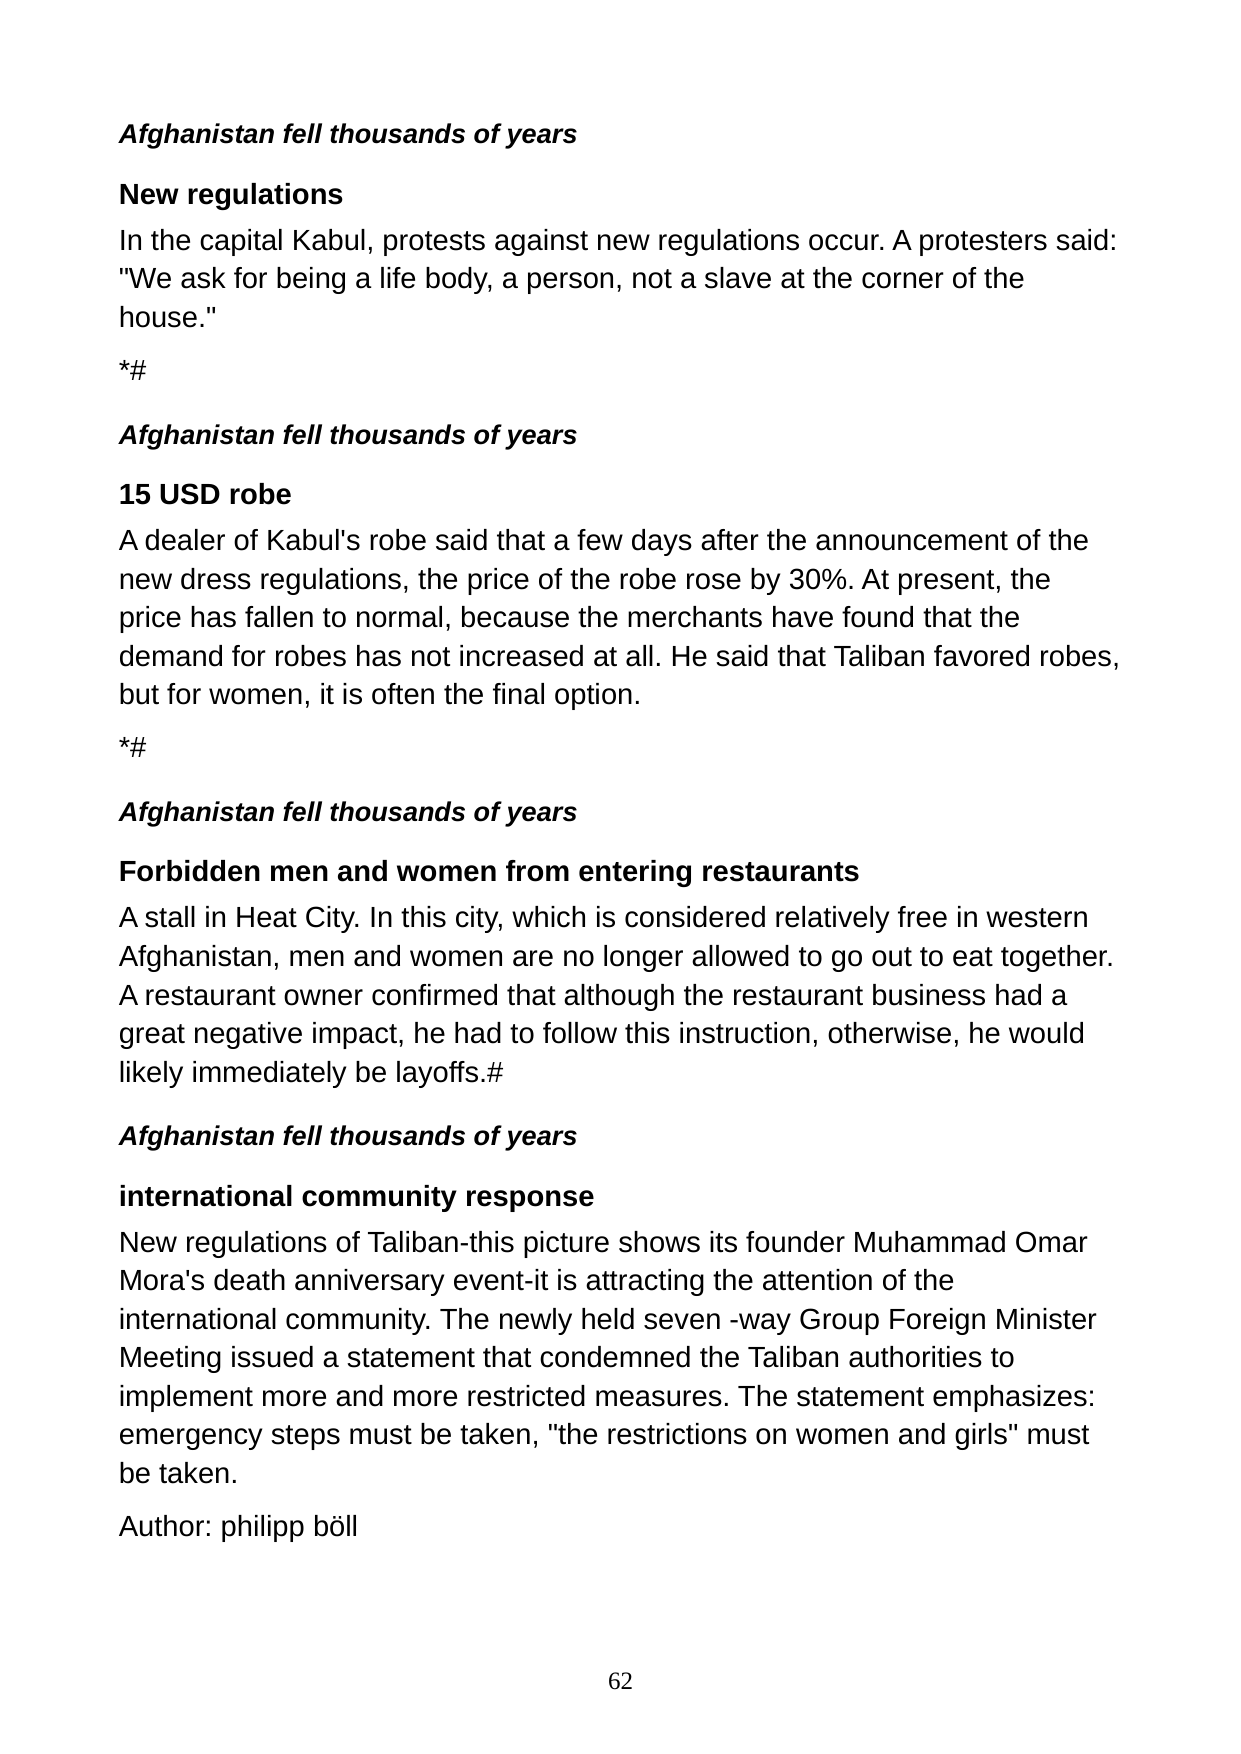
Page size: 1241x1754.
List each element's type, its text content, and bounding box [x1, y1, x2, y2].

text In the capital Kabul, protests against new regulations occur. A protesters said: "We ask for being a life body, a person, not a slave at the corner of the house." [118, 223, 1122, 333]
text Author: philipp böll [118, 1509, 1122, 1542]
text *# [118, 353, 1122, 387]
subtitle Afghanistan fell thousands of years [118, 118, 1122, 150]
subtitle New regulations [118, 177, 1122, 210]
subtitle Afghanistan fell thousands of years [118, 419, 1122, 450]
subtitle Forbidden men and women from entering restaurants [118, 854, 1122, 888]
text New regulations of Taliban-this picture shows its founder Muhammad Omar Mora's death anniversary event-it is attracting the attention of the international community. The newly held seven -way Group Foreign Minister Meeting issued a statement that condemned the Taliban authorities to implement more and more restricted measures. The statement emphasizes: emergency steps must be taken, "the restrictions on women and girls" must be taken. [118, 1224, 1122, 1489]
subtitle Afghanistan fell thousands of years [118, 796, 1122, 827]
subtitle international community response [118, 1178, 1122, 1212]
text A dealer of Kabul's robe said that a few days after the announcement of the new dress regulations, the price of the robe rose by 30%. At present, the price has fallen to normal, because the merchants have found that the demand for robes has not increased at all. He said that Taliban favored robes, but for women, it is often the final option. [118, 523, 1122, 711]
subtitle Afghanistan fell thousands of years [118, 1120, 1122, 1151]
subtitle 15 USD robe [118, 477, 1122, 511]
text A stall in Heat City. In this city, which is considered relatively free in western Afghanistan, men and women are no longer allowed to go out to eat together. A restaurant owner confirmed that although the restaurant business had a great negative impact, he had to follow this instruction, otherwise, he would likely immediately be layoffs.# [118, 900, 1122, 1088]
text *# [118, 730, 1122, 764]
